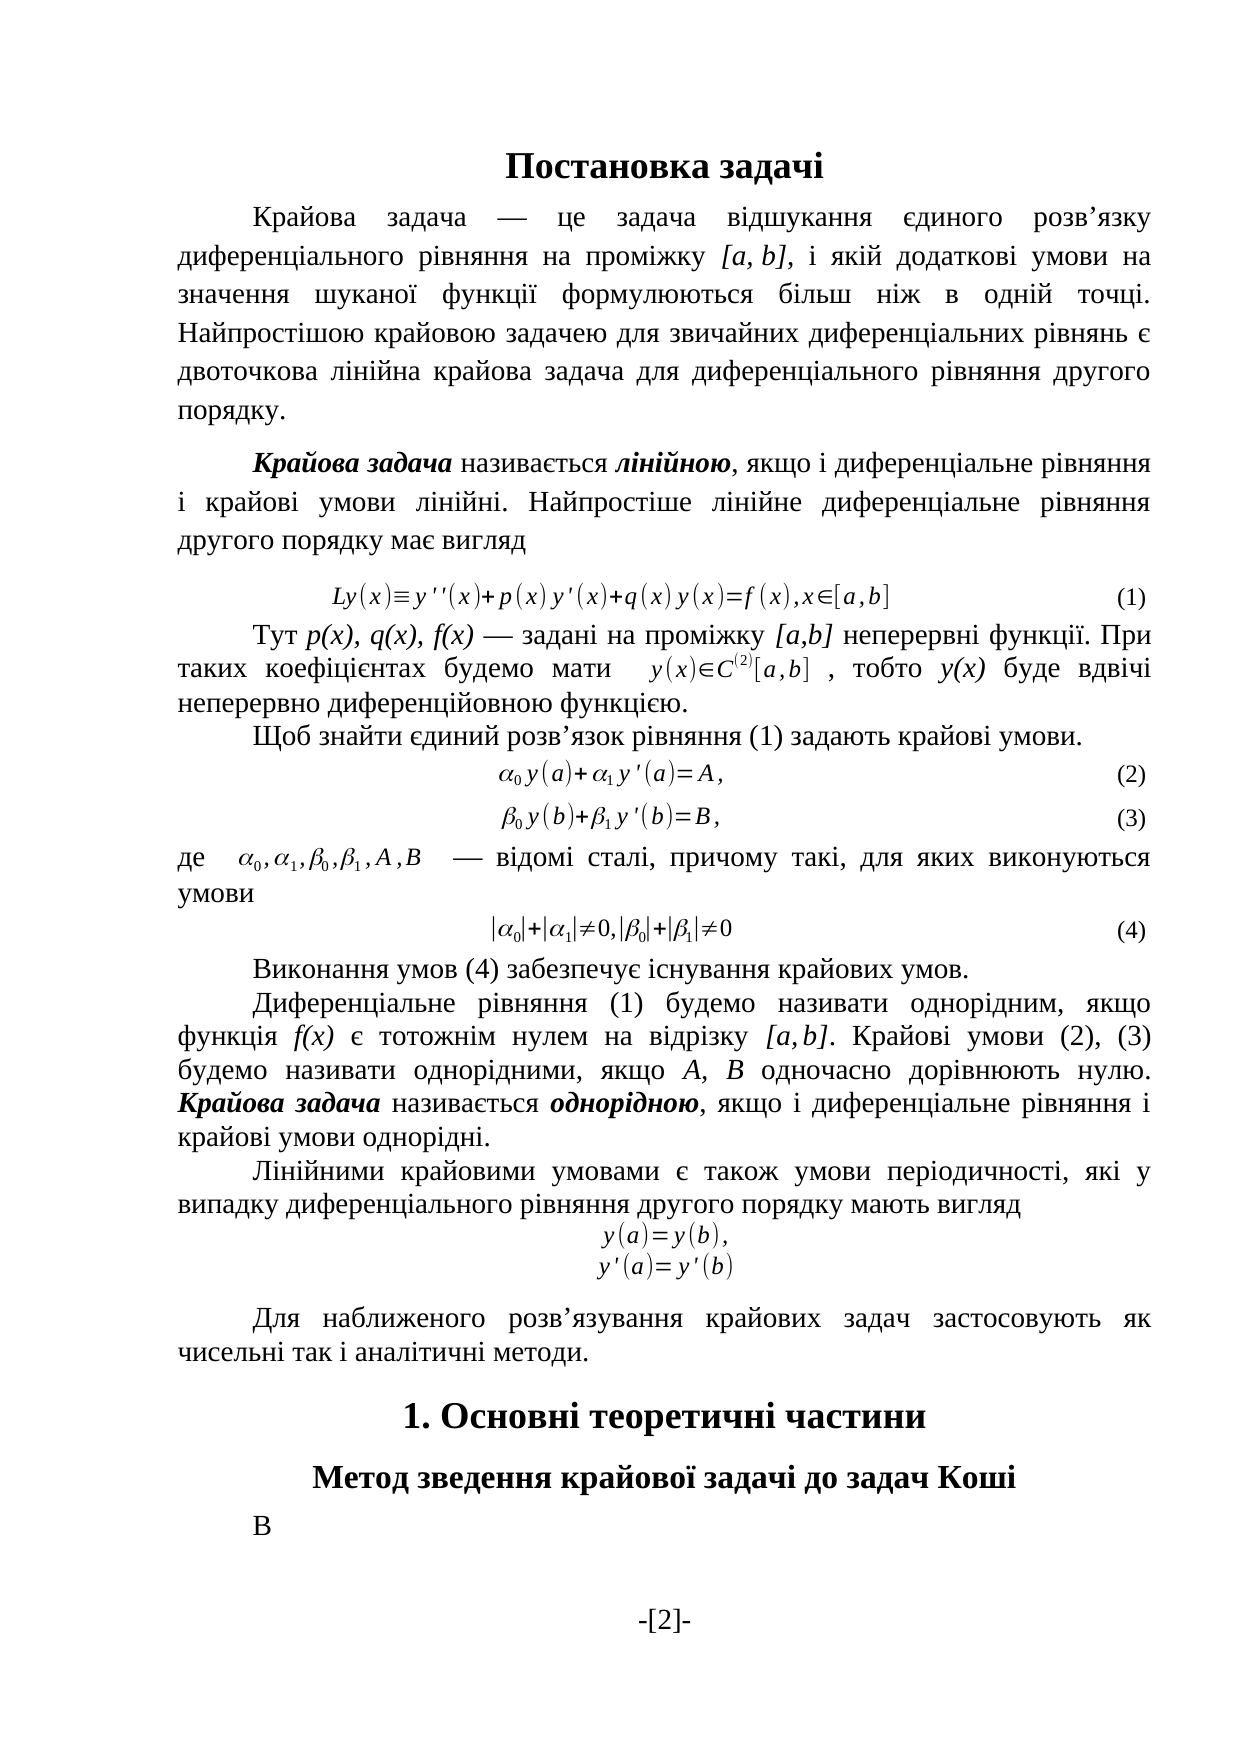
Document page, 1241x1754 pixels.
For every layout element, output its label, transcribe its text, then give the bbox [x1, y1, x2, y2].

table_header [177, 752, 1043, 795]
text Тут p(x), q(x), f(x) — задані на проміжку [a,b] неперервні функції. При таких коефіцієнтах будемо мати , тобто y(x) буде вдвічі неперервно диференційовною функцією. [177, 617, 1152, 718]
table_header (1) [1043, 575, 1152, 617]
subtitle Постановка задачі [177, 143, 1152, 187]
text Диференціальне рівняння (1) будемо називати однорідним, якщо функція f(x) є тотожнім нулем на відрізку [a, b]. Крайові умови (2), (3) будемо називати однорідними, якщо A, B одночасно дорівнюють нулю. Крайова задача називається однорідною, якщо і диференціальне рівняння і крайові умови однорідні. [177, 985, 1152, 1153]
text Для наближеного розв’язування крайових задач застосовують як чисельні так і аналітичні методи. [177, 1301, 1152, 1368]
text В [177, 1508, 1152, 1542]
text Крайова задача називається лінійною, якщо і диференціальне рівняння і крайові умови лінійні. Найпростіше лінійне диференціальне рівняння другого порядку має вигляд [177, 445, 1152, 556]
text Лінійними крайовими умовами є також умови періодичності, які у випадку диференціального рівняння другого порядку мають вигляд [177, 1153, 1152, 1220]
table_header [177, 909, 1043, 951]
text де — відомі сталі, причому такі, для яких виконуються умови [177, 839, 1152, 909]
table_header [177, 795, 1043, 839]
table_header (4) [1043, 909, 1152, 951]
table_header (3) [1043, 795, 1152, 839]
text Щоб знайти єдиний розв’язок рівняння (1) задають крайові умови. [177, 718, 1152, 752]
table_header [177, 575, 1043, 617]
text Крайова задача — це задача відшукання єдиного розв’язку диференціального рівняння на проміжку [a, b], і якій додаткові умови на значення шуканої функції формулюються більш ніж в одній точці. Найпростішою крайовою задачею для звичайних диференціальних рівнянь є двоточкова лінійна крайова задача для диференціального рівняння другого порядку. [177, 199, 1152, 426]
subtitle Метод зведення крайової задачі до задач Коші [177, 1457, 1152, 1496]
table_header (2) [1043, 752, 1152, 795]
text Виконання умов (4) забезпечує існування крайових умов. [177, 951, 1152, 985]
subtitle 1. Основні теоретичні частини [177, 1393, 1152, 1436]
